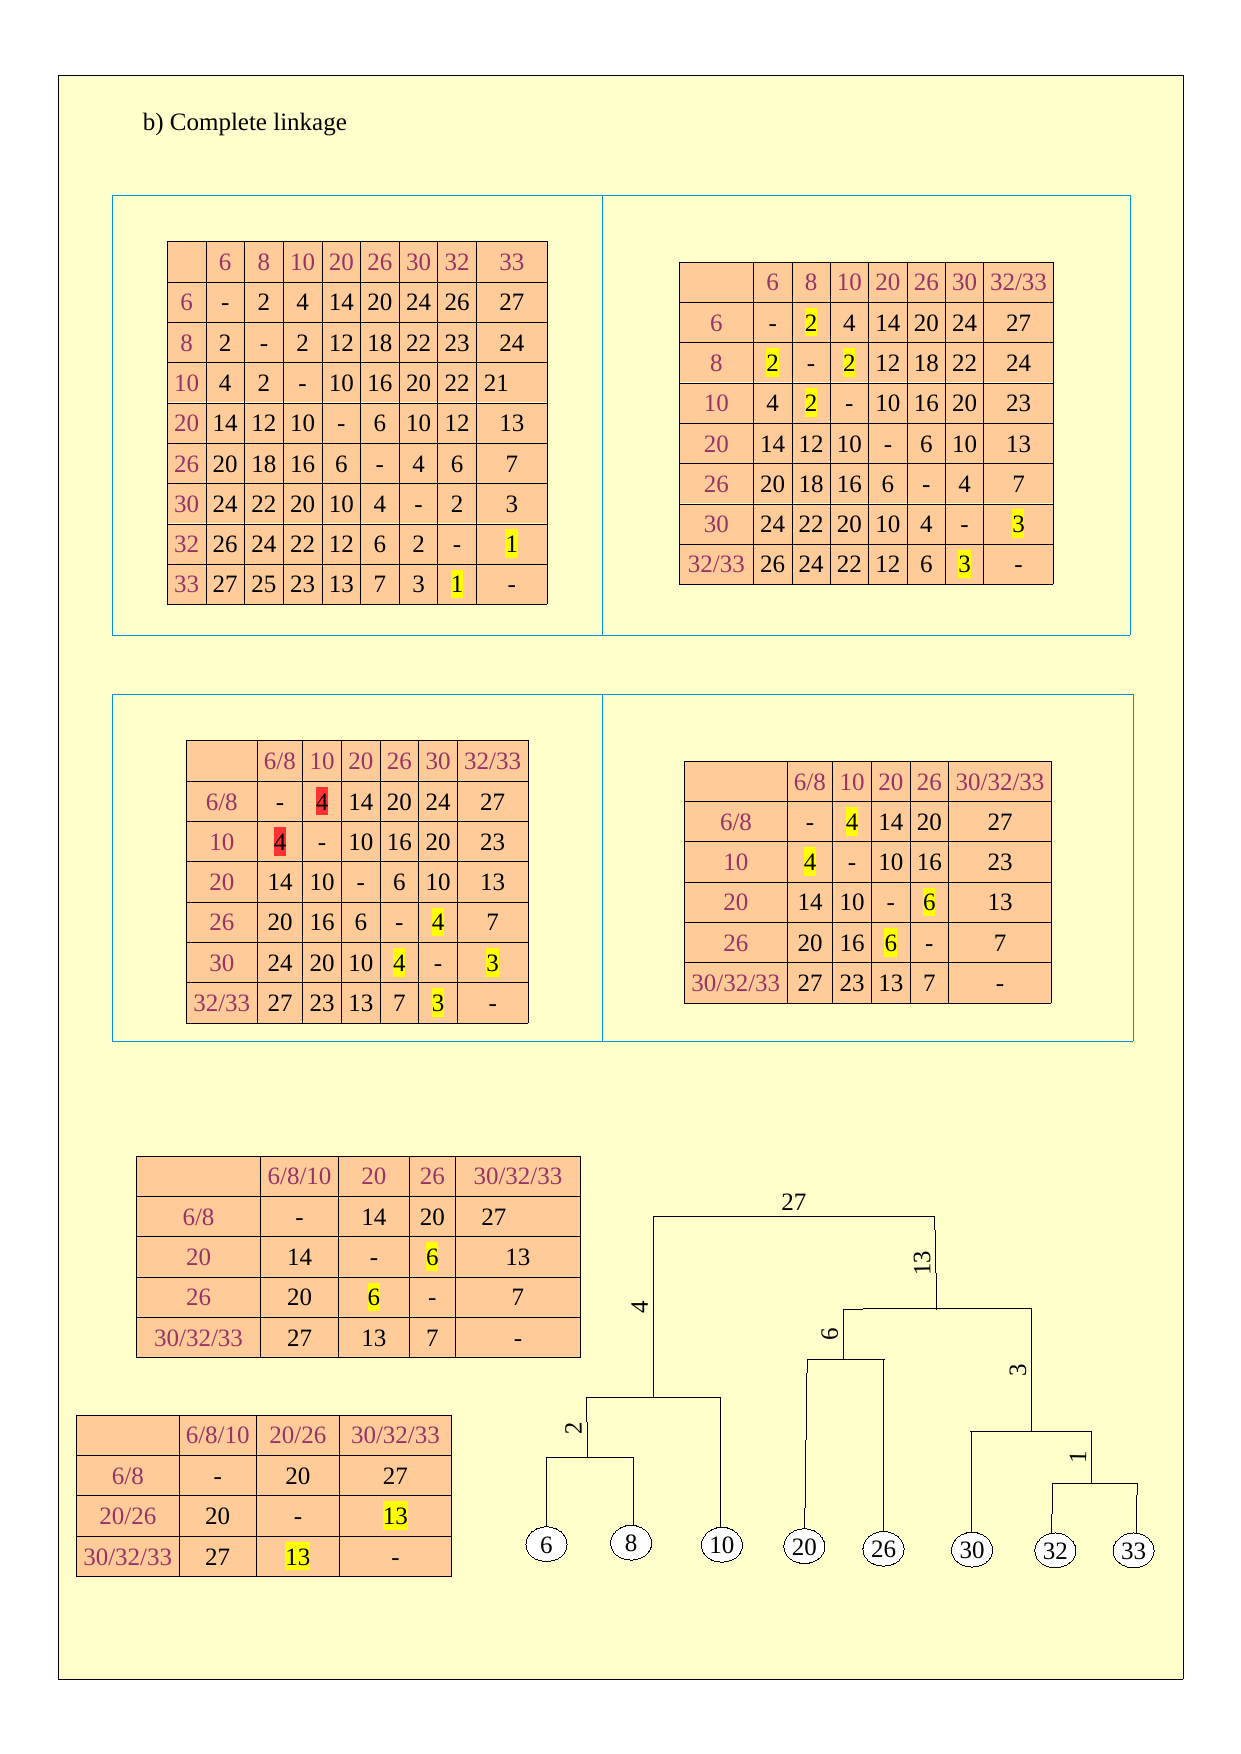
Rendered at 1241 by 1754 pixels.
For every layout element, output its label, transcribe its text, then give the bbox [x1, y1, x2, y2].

table_cell 18 [245, 444, 283, 483]
table_cell 16 [361, 363, 399, 402]
table_cell 10 [680, 384, 753, 423]
table_cell 12 [869, 545, 907, 584]
table_cell - [257, 1496, 339, 1536]
table_cell 26 [754, 545, 792, 584]
table_cell 14 [258, 862, 302, 902]
table_cell 16 [911, 842, 948, 882]
table_cell 30/32/33​ [77, 1537, 179, 1576]
table_cell 20 [754, 464, 792, 503]
table_cell 24 [754, 505, 792, 544]
table_cell 14 [261, 1237, 338, 1277]
table_cell 20 [908, 303, 945, 342]
table_cell 20 [680, 424, 753, 463]
table_cell 20 [410, 1197, 455, 1236]
table_cell 22 [245, 484, 283, 523]
table_header 30 [419, 741, 457, 781]
table_cell 20 [261, 1278, 338, 1317]
table_header 6/8/10 [180, 1416, 256, 1455]
table_cell 10 [685, 842, 787, 882]
table_cell - [946, 505, 983, 544]
table_cell 3 [419, 983, 457, 1023]
table_cell 22 [946, 343, 983, 382]
table_cell 26 [685, 923, 787, 962]
table_cell 20 [831, 505, 868, 544]
table_cell 24 [793, 545, 830, 584]
table_cell - [284, 363, 322, 402]
table_cell 6 [339, 1278, 409, 1317]
table_cell - [458, 983, 528, 1023]
table_cell 10 [831, 424, 868, 463]
table_cell 27 [984, 303, 1053, 342]
table_cell 4 [908, 505, 945, 544]
table_cell 20/26 [77, 1496, 179, 1536]
table_cell 27 [788, 963, 832, 1003]
table_cell 7 [477, 444, 547, 483]
table_cell 13 [339, 1318, 409, 1357]
table_cell 12 [323, 323, 360, 362]
table_cell 27 [458, 782, 528, 821]
table_header 10 [303, 741, 341, 781]
table_cell 30 [168, 484, 206, 523]
table_cell - [207, 283, 244, 322]
list b) Complete linkage [99, 107, 1180, 136]
table_cell 27 [207, 565, 244, 604]
table_cell 24 [400, 283, 437, 322]
table_cell 22 [831, 545, 868, 584]
table_cell 32/33 [680, 545, 753, 584]
table_cell 24 [419, 782, 457, 821]
table_cell 14 [869, 303, 907, 342]
table_cell 24 [946, 303, 983, 342]
table_cell - [908, 464, 945, 503]
table_cell 24 [245, 525, 283, 564]
table_cell 23 [303, 983, 341, 1023]
table_cell 6 [872, 923, 910, 962]
table_cell - [419, 943, 457, 982]
table_cell 6 [381, 862, 418, 902]
table_cell 10 [323, 484, 360, 523]
table_cell 14 [788, 883, 832, 922]
table_cell 12 [793, 424, 830, 463]
table_header 20 [342, 741, 380, 781]
table_cell 16 [303, 903, 341, 942]
table_cell - [180, 1456, 256, 1495]
table_cell - [340, 1537, 451, 1576]
table_cell 22 [400, 323, 437, 362]
table_cell 13 [340, 1496, 451, 1536]
table_cell 10 [869, 505, 907, 544]
table_header [603, 196, 1130, 635]
table_cell 4 [361, 484, 399, 523]
table_header [137, 1157, 260, 1196]
table_cell 10 [869, 384, 907, 423]
table_header [168, 242, 206, 282]
table_cell 10 [946, 424, 983, 463]
table_header 32 [438, 242, 476, 282]
table_cell 7 [458, 903, 528, 942]
table_cell 13 [477, 404, 547, 443]
table_cell 13 [257, 1537, 339, 1576]
table_cell 7 [984, 464, 1053, 503]
table_cell 23 [284, 565, 322, 604]
table_cell 13 [949, 883, 1051, 922]
table_cell 16 [381, 822, 418, 861]
table_cell 1 [438, 565, 476, 604]
table_cell 20 [361, 283, 399, 322]
table_cell 20 [685, 883, 787, 922]
table_cell 12 [245, 404, 283, 443]
table_cell 20 [946, 384, 983, 423]
table_cell 14 [754, 424, 792, 463]
table_cell 2 [438, 484, 476, 523]
table_cell 13 [323, 565, 360, 604]
table_cell 4 [400, 444, 437, 483]
table_cell 26 [680, 464, 753, 503]
table_cell 20 [284, 484, 322, 523]
table_cell - [984, 545, 1053, 584]
table_cell 3 [946, 545, 983, 584]
table_header 10 [833, 762, 871, 801]
table_cell 10 [284, 404, 322, 443]
table_cell 7 [410, 1318, 455, 1357]
table_header 6 [207, 242, 244, 282]
table_cell 6 [908, 424, 945, 463]
table_header 30 [946, 263, 983, 302]
table_cell 10 [303, 862, 341, 902]
table_header 20 [339, 1157, 409, 1196]
table_cell 6 [908, 545, 945, 584]
table_cell 13 [984, 424, 1053, 463]
table_cell - [793, 343, 830, 382]
table_header 20 [323, 242, 360, 282]
table_cell 4 [946, 464, 983, 503]
table_cell - [361, 444, 399, 483]
table_cell - [831, 384, 868, 423]
table_cell 20 [168, 404, 206, 443]
table_header 32/33 [458, 741, 528, 781]
table_cell 20 [303, 943, 341, 982]
table_cell 2 [793, 384, 830, 423]
table_cell - [833, 842, 871, 882]
table_cell 4 [754, 384, 792, 423]
table_header [77, 1416, 179, 1455]
table_cell 4 [831, 303, 868, 342]
table_cell - [456, 1318, 580, 1357]
table_cell 10 [342, 822, 380, 861]
table_cell 2 [207, 323, 244, 362]
table_cell - [872, 883, 910, 922]
table_cell 30/32/33​ [137, 1318, 260, 1357]
table_cell 7 [456, 1278, 580, 1317]
table_cell 16 [831, 464, 868, 503]
table_cell 27 [180, 1537, 256, 1576]
table_cell 12 [323, 525, 360, 564]
table_cell - [303, 822, 341, 861]
table_cell 4 [381, 943, 418, 982]
table_cell 3 [984, 505, 1053, 544]
table_cell - [261, 1197, 338, 1236]
table_cell 7 [381, 983, 418, 1023]
table_header 6 [754, 263, 792, 302]
table_header [680, 263, 753, 302]
table_header 6/8/10 [261, 1157, 338, 1196]
table_header 26 [381, 741, 418, 781]
table_cell - [339, 1237, 409, 1277]
table_cell 26 [137, 1278, 260, 1317]
table_cell 18 [908, 343, 945, 382]
table_cell 6 [911, 883, 948, 922]
table_cell 12 [869, 343, 907, 382]
table_cell 10 [342, 943, 380, 982]
table_cell 4 [207, 363, 244, 402]
table_cell 10 [833, 883, 871, 922]
table_cell 23 [949, 842, 1051, 882]
table_cell 6 [438, 444, 476, 483]
table_cell 20 [788, 923, 832, 962]
table_cell 20 [911, 802, 948, 841]
table_cell - [477, 565, 547, 604]
table_cell - [911, 923, 948, 962]
table_header 26 [908, 263, 945, 302]
table_cell 33 [168, 565, 206, 604]
table_header 30 [400, 242, 437, 282]
table_cell 26 [168, 444, 206, 483]
table_header 8 [245, 242, 283, 282]
table_cell 2 [245, 363, 283, 402]
table_cell - [949, 963, 1051, 1003]
table_cell 7 [361, 565, 399, 604]
table_cell 2 [284, 323, 322, 362]
table_cell 4 [284, 283, 322, 322]
table_cell 30 [187, 943, 257, 982]
table_cell 6 [410, 1237, 455, 1277]
table_cell 3 [477, 484, 547, 523]
table_header 26 [410, 1157, 455, 1196]
table_cell 22 [438, 363, 476, 402]
table_cell 6 [361, 525, 399, 564]
table_cell 10 [168, 363, 206, 402]
table_cell - [788, 802, 832, 841]
table_header 32/33 [984, 263, 1053, 302]
table_cell 22 [793, 505, 830, 544]
table_cell 14 [872, 802, 910, 841]
table_cell 26 [438, 283, 476, 322]
table_header 30/32/33 [456, 1157, 580, 1196]
table_cell 4 [258, 822, 302, 861]
table_cell 1 [477, 525, 547, 564]
table_cell - [245, 323, 283, 362]
table_cell 22 [284, 525, 322, 564]
table_cell - [410, 1278, 455, 1317]
table_cell 23 [833, 963, 871, 1003]
table_cell 30/32/33​ [685, 963, 787, 1003]
table_header 20/26 [257, 1416, 339, 1455]
table_cell 4 [788, 842, 832, 882]
table_cell 7 [911, 963, 948, 1003]
table_cell 20 [257, 1456, 339, 1495]
table_cell 24 [984, 343, 1053, 382]
table_cell 20 [258, 903, 302, 942]
table_cell 6 [168, 283, 206, 322]
table_cell 14 [342, 782, 380, 821]
table_cell 3 [400, 565, 437, 604]
table_cell - [258, 782, 302, 821]
table_cell 27 [949, 802, 1051, 841]
table_cell 23 [438, 323, 476, 362]
table_cell 18 [793, 464, 830, 503]
table_cell 6 [680, 303, 753, 342]
table_cell - [400, 484, 437, 523]
table_cell 12 [438, 404, 476, 443]
table_cell 13 [342, 983, 380, 1023]
table_header 8 [793, 263, 830, 302]
table_header 20 [872, 762, 910, 801]
table_cell 6/8 [137, 1197, 260, 1236]
table_header 6/8 [258, 741, 302, 781]
table_cell 32 [168, 525, 206, 564]
table_cell 10 [419, 862, 457, 902]
table_cell 8 [680, 343, 753, 382]
table_cell 4 [833, 802, 871, 841]
table_cell 18 [361, 323, 399, 362]
table_cell - [342, 862, 380, 902]
table_cell - [381, 903, 418, 942]
table_header 33 [477, 242, 547, 282]
table_cell 20 [381, 782, 418, 821]
table_cell 16 [833, 923, 871, 962]
table_cell 14 [339, 1197, 409, 1236]
table_header [113, 196, 602, 635]
table_cell 26 [187, 903, 257, 942]
table_cell 8 [168, 323, 206, 362]
table_cell - [438, 525, 476, 564]
table_cell 20 [400, 363, 437, 402]
table_header 6/8 [788, 762, 832, 801]
table_header 30/32/33 [340, 1416, 451, 1455]
table_header 26 [911, 762, 948, 801]
table_cell 21 [477, 363, 547, 402]
table_cell 25 [245, 565, 283, 604]
table_cell 27 [258, 983, 302, 1023]
table_cell 20 [187, 862, 257, 902]
table_cell 2 [754, 343, 792, 382]
table_cell 23 [984, 384, 1053, 423]
table_cell 13 [872, 963, 910, 1003]
table_header 10 [284, 242, 322, 282]
table_cell 24 [258, 943, 302, 982]
table_cell 4 [419, 903, 457, 942]
table_cell 3 [458, 943, 528, 982]
table_cell - [323, 404, 360, 443]
table_cell - [869, 424, 907, 463]
table_cell 13 [458, 862, 528, 902]
table_cell 2 [831, 343, 868, 382]
table_cell 6/8 [685, 802, 787, 841]
table_cell 20 [137, 1237, 260, 1277]
table_cell 30 [680, 505, 753, 544]
table_header 20 [869, 263, 907, 302]
table_cell 32/33 [187, 983, 257, 1023]
table_cell 14 [207, 404, 244, 443]
table_cell 13 [456, 1237, 580, 1277]
table_cell 10 [400, 404, 437, 443]
table_cell 23 [458, 822, 528, 861]
table_cell - [754, 303, 792, 342]
table_cell 16 [284, 444, 322, 483]
table_cell 27 [456, 1197, 580, 1236]
table_cell 2 [400, 525, 437, 564]
table_cell 26 [207, 525, 244, 564]
table_cell 20 [180, 1496, 256, 1536]
table_cell 10 [323, 363, 360, 402]
table_cell 7 [949, 923, 1051, 962]
table_cell 2 [793, 303, 830, 342]
table_cell 20 [207, 444, 244, 483]
table_header [187, 741, 257, 781]
table_cell 4 [303, 782, 341, 821]
table_header 26 [361, 242, 399, 282]
table_cell 27 [261, 1318, 338, 1357]
table_cell 6 [869, 464, 907, 503]
table_cell 24 [477, 323, 547, 362]
table_cell 6 [361, 404, 399, 443]
table_header 30/32/33 [949, 762, 1051, 801]
table_cell 6/8 [187, 782, 257, 821]
table_cell 24 [207, 484, 244, 523]
table_cell 14 [323, 283, 360, 322]
table_cell 16 [908, 384, 945, 423]
table_header [603, 695, 1133, 1041]
table_cell 10 [872, 842, 910, 882]
table_cell 6/8 [77, 1456, 179, 1495]
table_cell 6 [323, 444, 360, 483]
table_header [113, 695, 602, 1041]
table_header 10 [831, 263, 868, 302]
table_header [685, 762, 787, 801]
table_cell 27 [340, 1456, 451, 1495]
table_cell 27 [477, 283, 547, 322]
table_cell 2 [245, 283, 283, 322]
table_cell 10 [187, 822, 257, 861]
table_cell 6 [342, 903, 380, 942]
